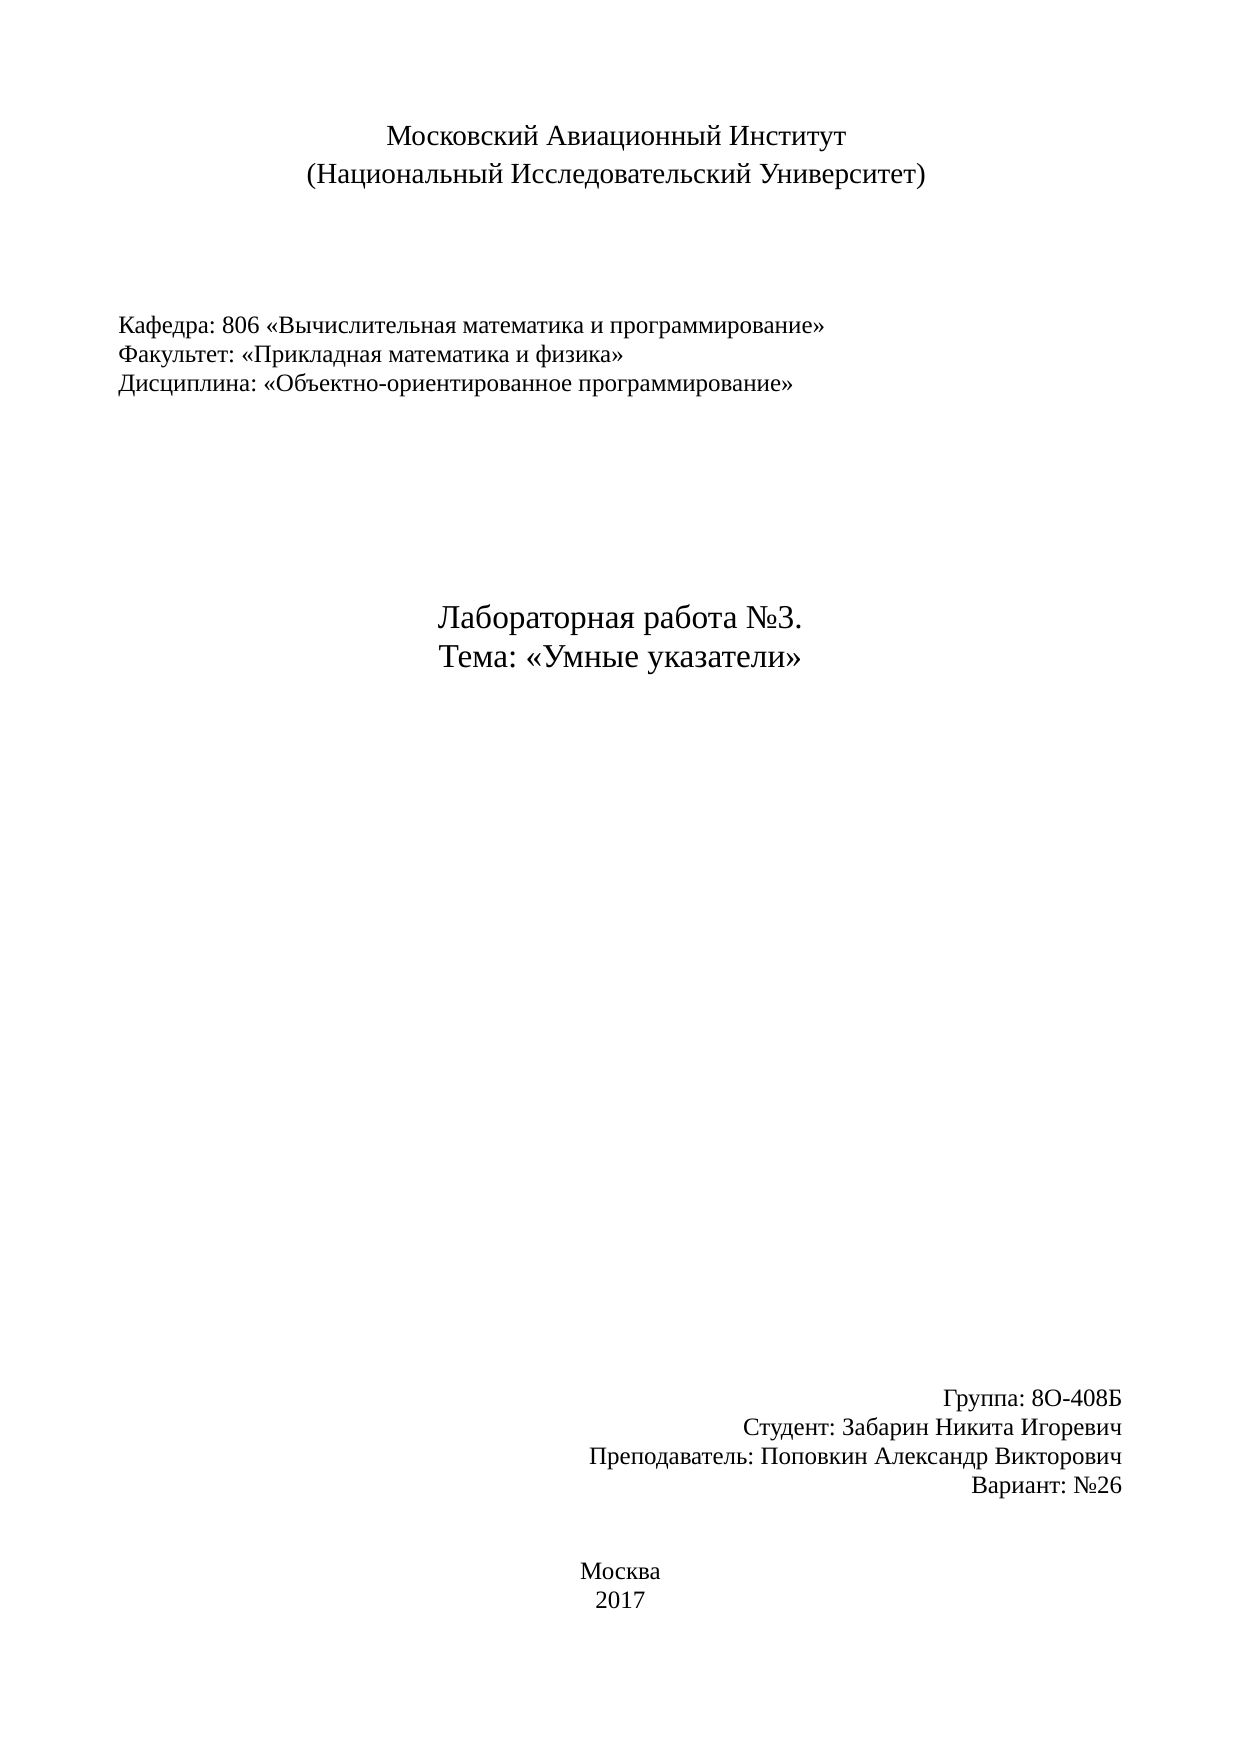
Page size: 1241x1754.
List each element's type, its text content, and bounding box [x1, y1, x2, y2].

text 2017 [118, 1585, 1122, 1613]
text Кафедра: 806 «Вычислительная математика и программирование» [118, 310, 1122, 339]
text Дисциплина: «Объектно-ориентированное программирование» [118, 368, 1122, 396]
text (Национальный Исследовательский Университет) [118, 157, 1114, 190]
text Лабораторная работа №3. [118, 598, 1122, 636]
text Тема: «Умные указатели» [118, 636, 1122, 674]
text Факультет: «Прикладная математика и физика» [118, 339, 1122, 368]
text Московский Авиационный Институт [118, 118, 1114, 152]
text Москва [118, 1556, 1122, 1585]
text Студент: Забарин Никита Игоревич [118, 1412, 1122, 1441]
text Вариант: №26 [118, 1470, 1122, 1498]
text Группа: 8О-408Б [118, 1383, 1122, 1412]
text Преподаватель: Поповкин Александр Викторович [118, 1441, 1122, 1470]
